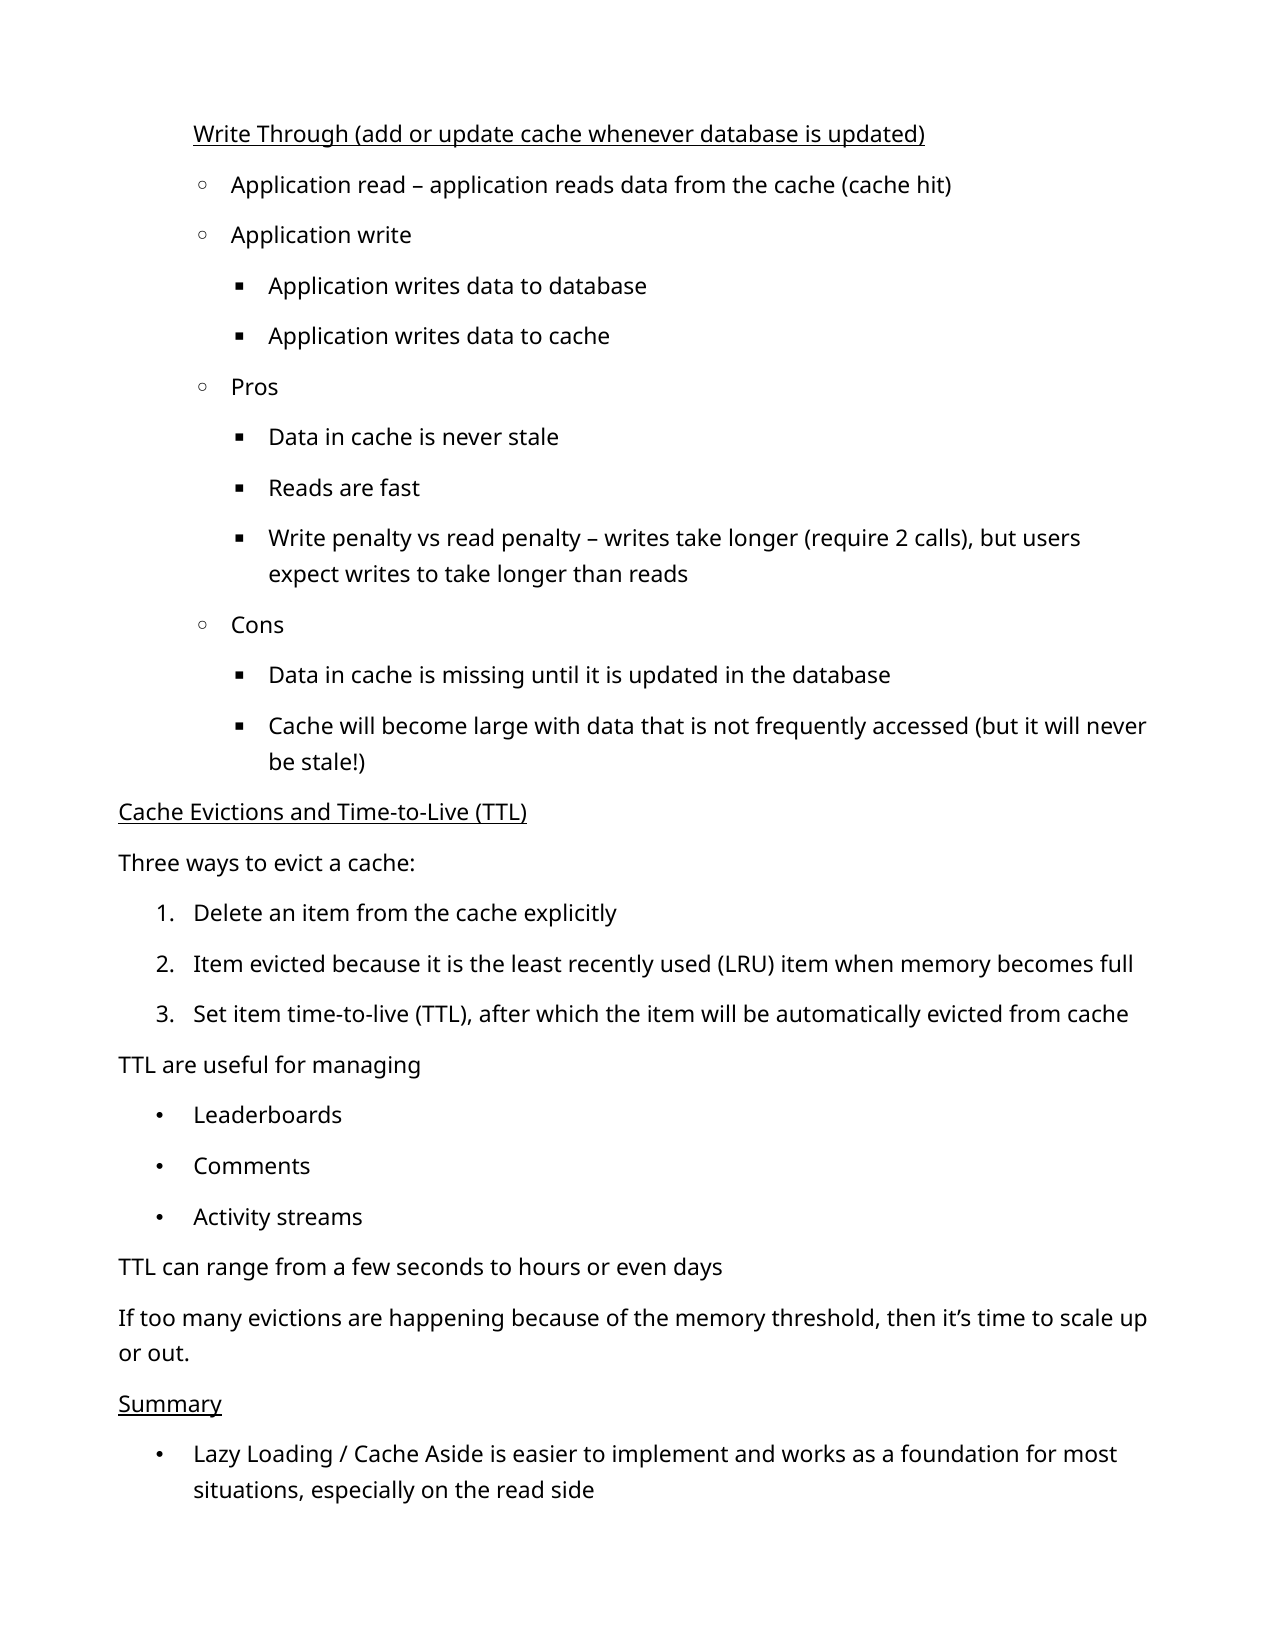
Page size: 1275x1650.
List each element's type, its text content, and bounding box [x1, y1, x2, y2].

list Write Through (add or update cache whenever database is updated) [156, 118, 1157, 149]
text Summary [118, 1388, 1157, 1419]
list Application writes data to cache [231, 320, 1157, 351]
list Comments [156, 1150, 1157, 1181]
list Leaderboards [156, 1099, 1157, 1131]
list Write penalty vs read penalty – writes take longer (require 2 calls), but users expect writes to take longer than reads [231, 522, 1157, 589]
list Pros [193, 371, 1157, 402]
text If too many evictions are happening because of the memory threshold, then it’s time to scale up or out. [118, 1301, 1157, 1369]
list Set item time-to-live (TTL), after which the item will be automatically evicted from cache [156, 998, 1157, 1029]
list Application read – application reads data from the cache (cache hit) [193, 169, 1157, 200]
list Cache will become large with data that is not frequently accessed (but it will never be stale!) [231, 710, 1157, 777]
list Application write [193, 219, 1157, 250]
list Reads are fast [231, 472, 1157, 503]
text TTL are useful for managing [118, 1049, 1157, 1080]
text Cache Evictions and Time-to-Live (TTL) [118, 796, 1157, 827]
list Lazy Loading / Cache Aside is easier to implement and works as a foundation for most situations, especially on the read side [156, 1438, 1157, 1506]
list Delete an item from the cache explicitly [156, 897, 1157, 928]
list Data in cache is never stale [231, 421, 1157, 452]
list Data in cache is missing until it is updated in the database [231, 659, 1157, 691]
text Three ways to evict a cache: [118, 847, 1157, 878]
list Cons [193, 609, 1157, 640]
list Activity streams [156, 1200, 1157, 1232]
list Application writes data to database [231, 270, 1157, 301]
text TTL can range from a few seconds to hours or even days [118, 1251, 1157, 1282]
list Item evicted because it is the least recently used (LRU) item when memory becomes full [156, 948, 1157, 979]
